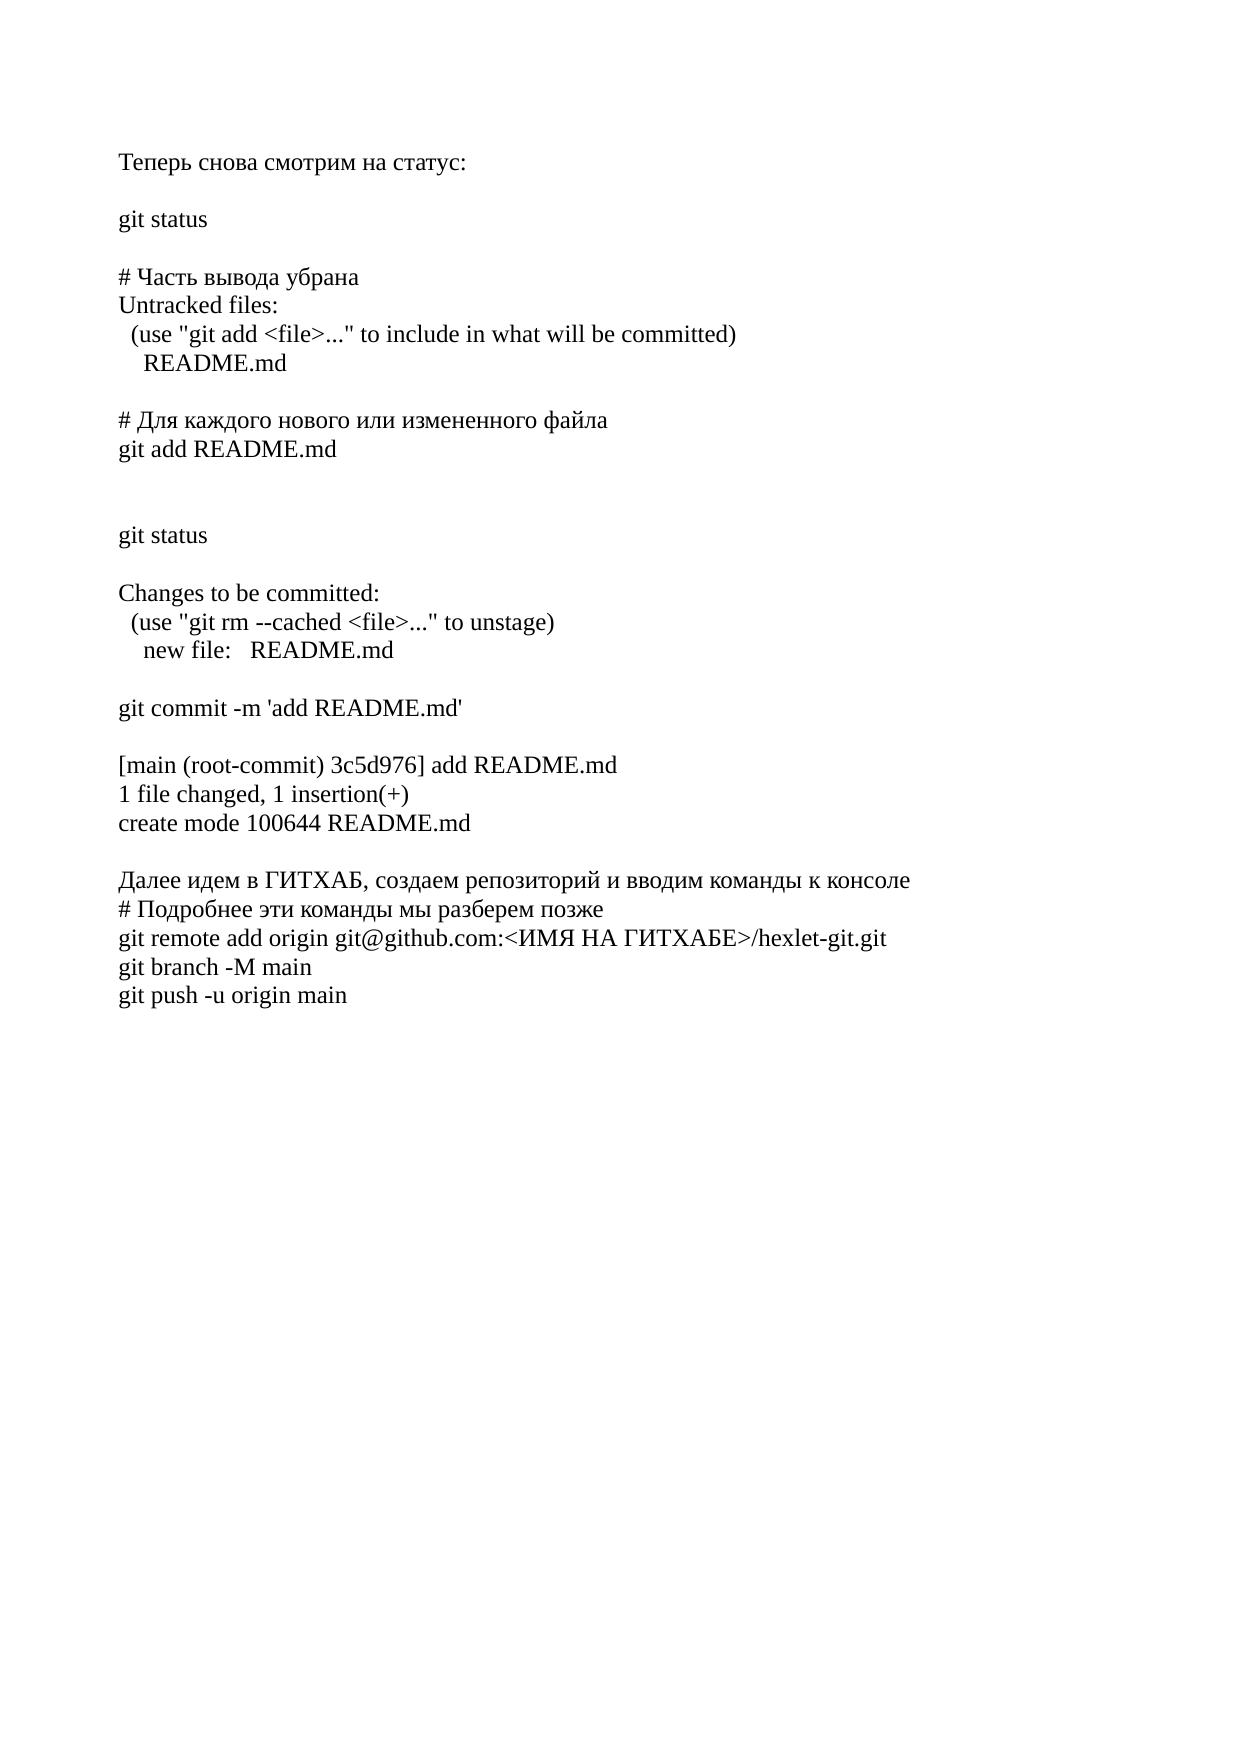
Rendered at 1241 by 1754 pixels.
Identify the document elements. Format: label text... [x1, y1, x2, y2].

text create mode 100644 README.md [118, 808, 1122, 837]
text # Часть вывода убрана [118, 262, 1122, 291]
text git commit -m 'add README.md' [118, 693, 1122, 722]
text # Для каждого нового или измененного файла [118, 406, 1122, 434]
text git push -u origin main [118, 981, 1122, 1009]
text README.md [118, 348, 1122, 377]
text git remote add origin git@github.com:<ИМЯ НА ГИТХАБЕ>/hexlet-git.git [118, 923, 1122, 952]
text (use "git add <file>..." to include in what will be committed) [118, 319, 1122, 348]
text [main (root-commit) 3c5d976] add README.md [118, 751, 1122, 779]
text git status [118, 204, 1122, 233]
text 1 file changed, 1 insertion(+) [118, 779, 1122, 808]
text new file: README.md [118, 636, 1122, 664]
text # Подробнее эти команды мы разберем позже [118, 894, 1122, 923]
text git branch -M main [118, 952, 1122, 981]
text Далее идем в ГИТХАБ, создаем репозиторий и вводим команды к консоле [118, 866, 1122, 894]
text git status [118, 521, 1122, 549]
text Changes to be committed: [118, 578, 1122, 607]
text Теперь снова смотрим на статус: [118, 147, 1122, 176]
text Untracked files: [118, 291, 1122, 319]
text git add README.md [118, 434, 1122, 463]
text (use "git rm --cached <file>..." to unstage) [118, 607, 1122, 636]
